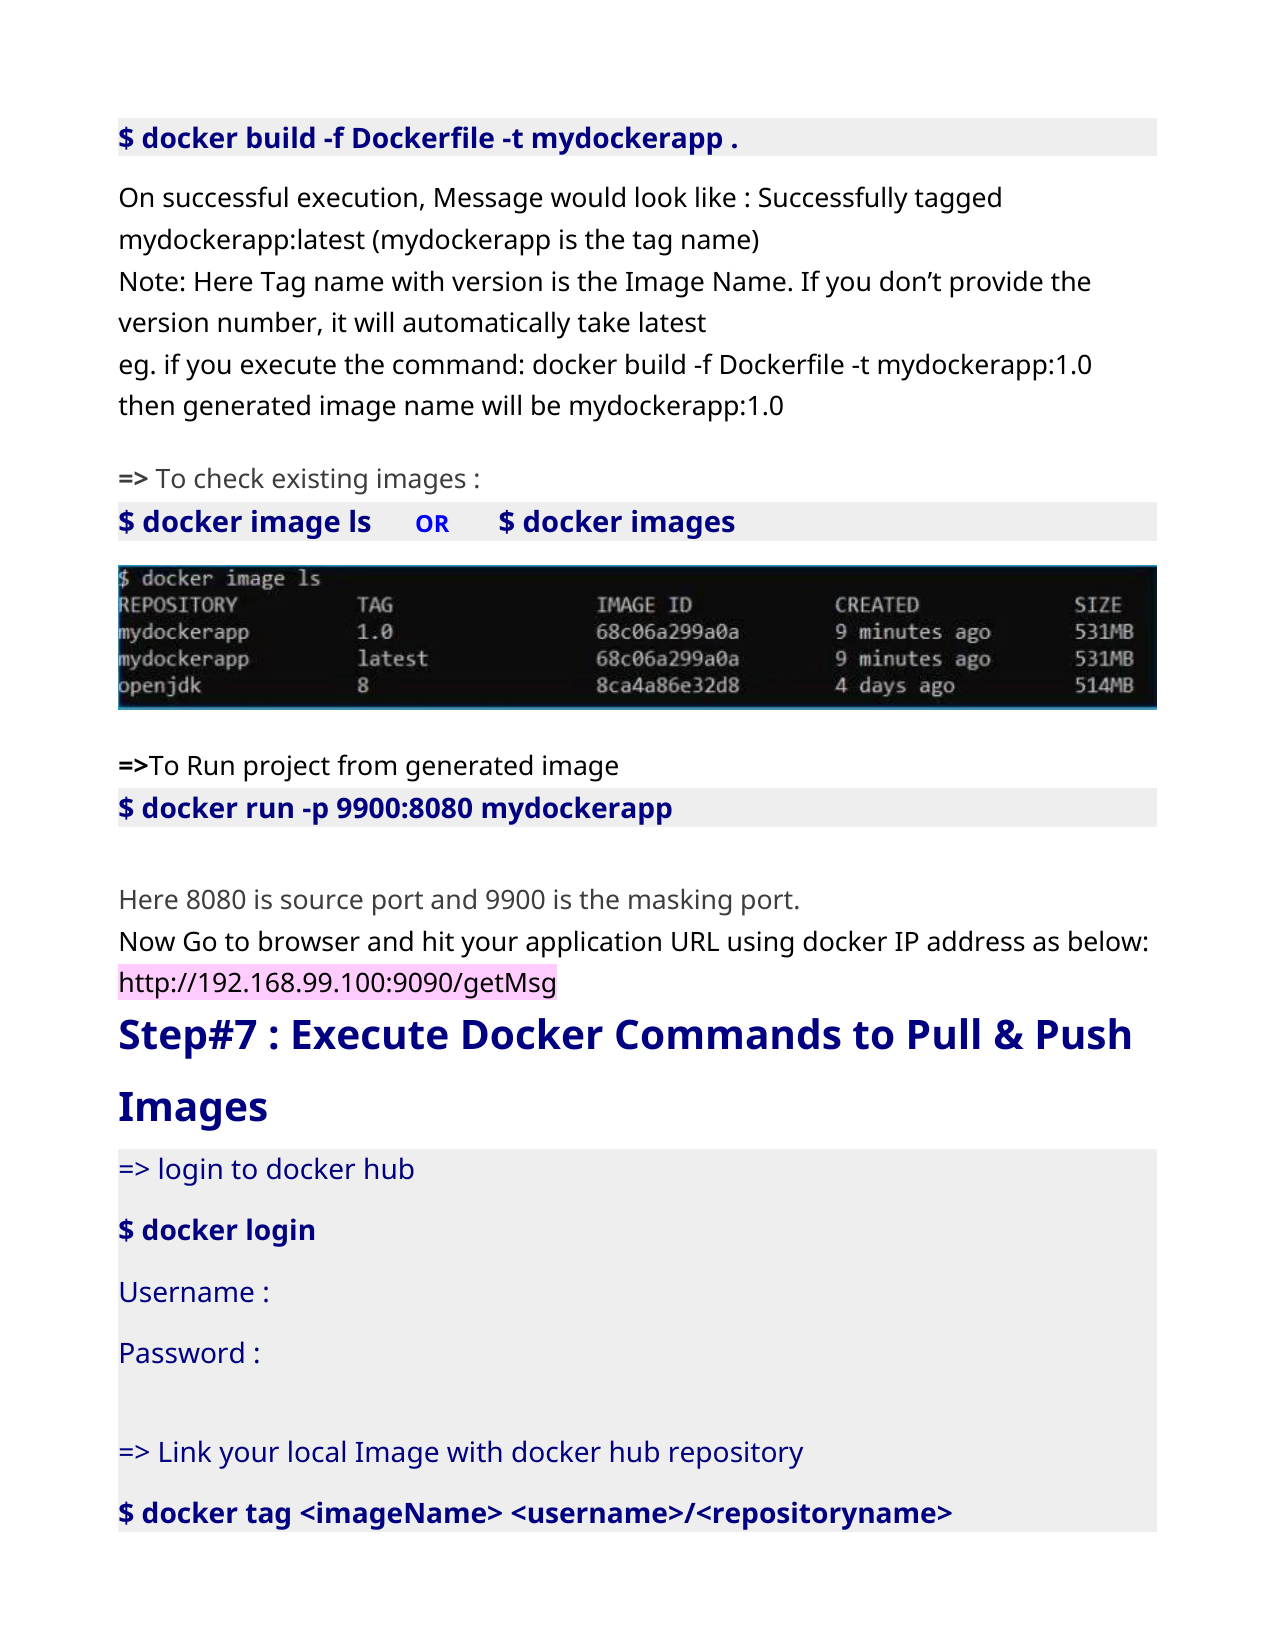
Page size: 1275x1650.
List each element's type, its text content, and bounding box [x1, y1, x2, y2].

text =>To Run project from generated image [118, 747, 1157, 783]
text Username : [118, 1272, 1157, 1310]
text Password : [118, 1333, 1157, 1372]
picture [118, 565, 1157, 710]
text $ docker run -p 9900:8080 mydockerapp [118, 788, 1157, 827]
text => login to docker hub [118, 1149, 1157, 1188]
text On successful execution, Message would look like : Successfully tagged mydockerapp:latest (mydockerapp is the tag name) Note: Here Tag name with version is the Image Name. If you don’t provide the version number, it will automatically take latest eg. if you execute the command: docker build -f Dockerfile -t mydockerapp:1.0 then generated image name will be mydockerapp:1.0 [118, 179, 1157, 423]
text $ docker image ls OR $ docker images [118, 502, 1157, 541]
text => Link your local Image with docker hub repository [118, 1432, 1157, 1471]
text $ docker build -f Dockerfile -t mydockerapp . [118, 118, 1157, 156]
text $ docker login [118, 1211, 1157, 1249]
text => To check existing images : [118, 460, 1157, 496]
text $ docker tag <imageName> <username>/<repositoryname> [118, 1493, 1157, 1532]
text Here 8080 is source port and 9900 is the masking port. [118, 881, 1157, 917]
subtitle Step#7 : Execute Docker Commands to Pull & Push Images [118, 1006, 1157, 1133]
text Now Go to browser and hit your application URL using docker IP address as below: http://192.168.99.100:9090/getMsg [118, 923, 1157, 1000]
